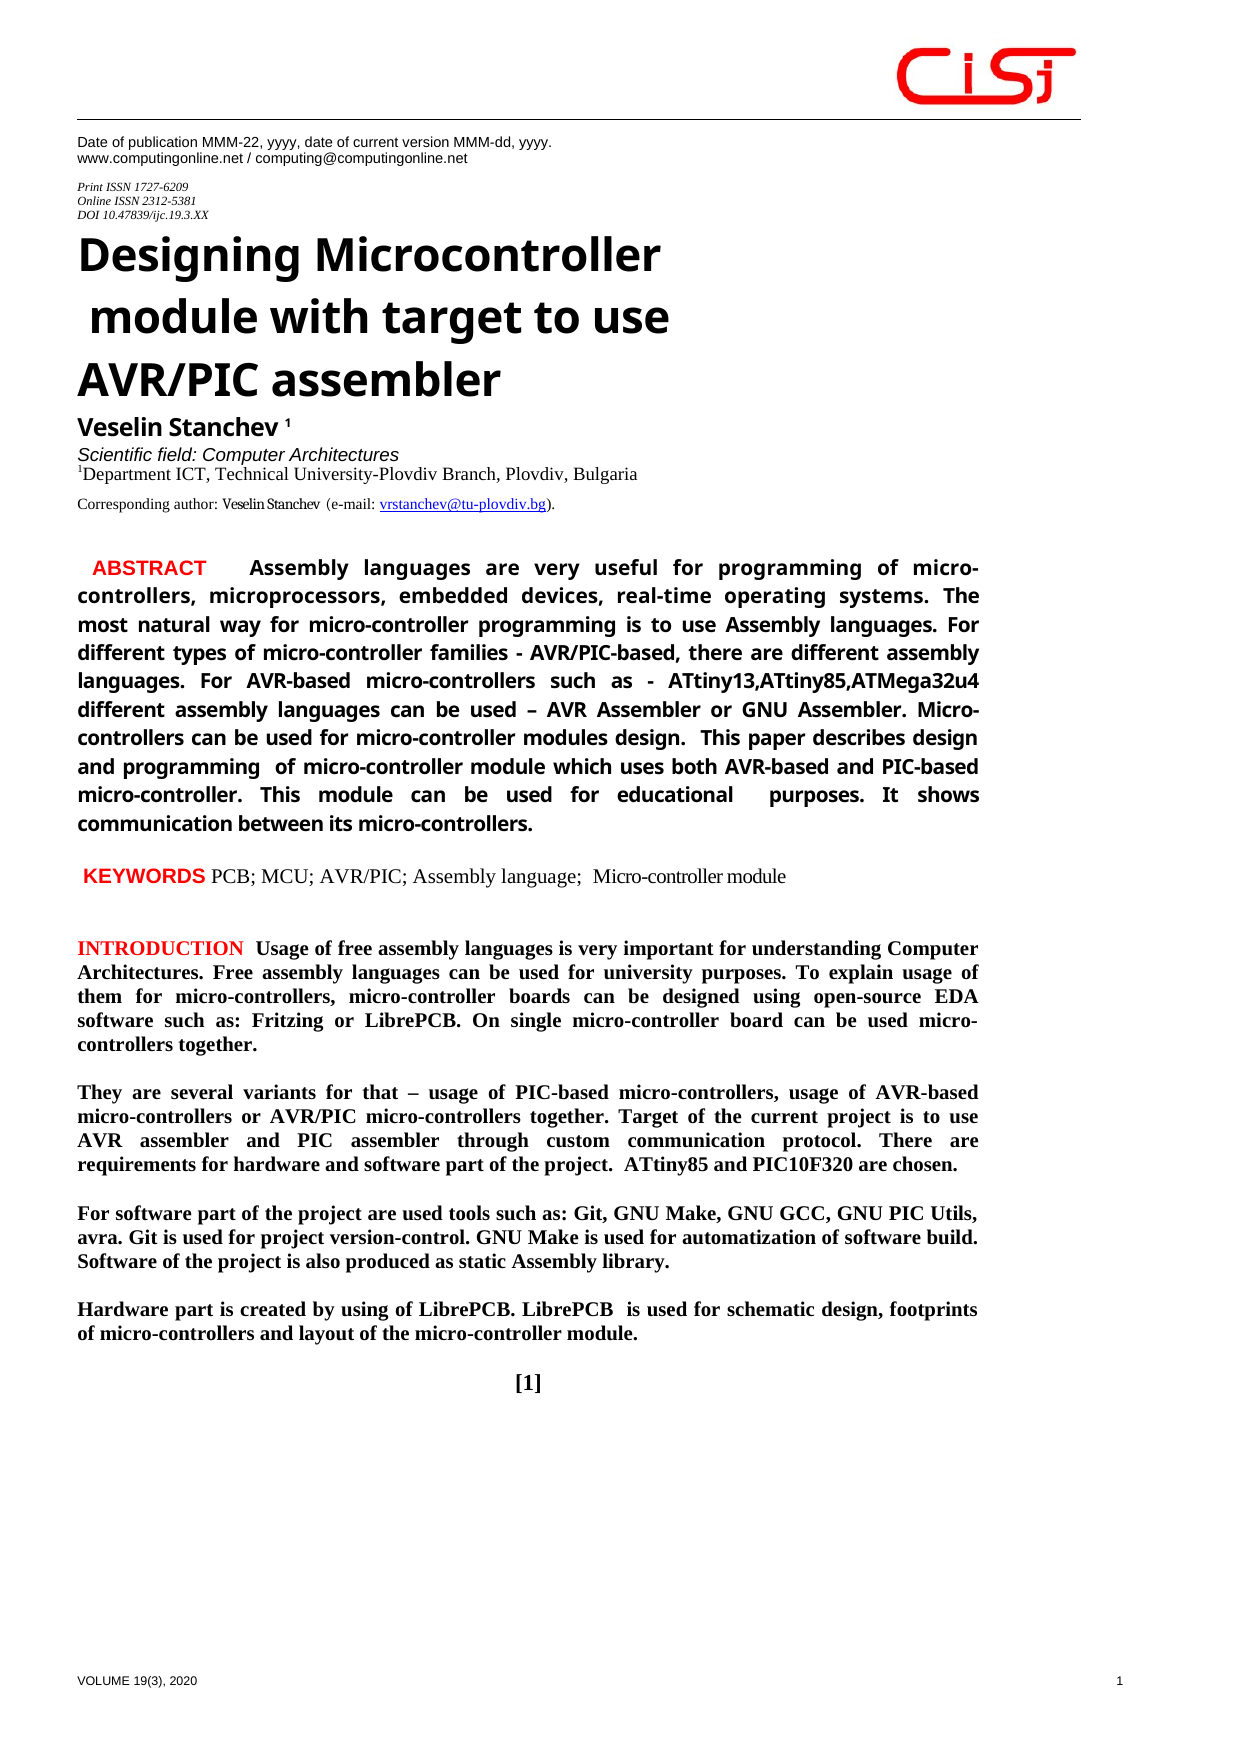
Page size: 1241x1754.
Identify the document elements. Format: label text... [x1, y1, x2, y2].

text Corresponding author: Veselin Stanchev (e-mail: vrstanchev@tu-plovdiv.bg). [77, 494, 914, 513]
text Veselin Stanchev 1 [77, 410, 937, 444]
text Date of publication MMM-22, yyyy, date of current version MMM-dd, yyyy. [77, 133, 1081, 150]
text ABSTRACT Assembly languages are very useful for programming of micro-controllers, microprocessors, embedded devices, real-time operating systems. The most natural way for micro-controller programming is to use Assembly languages. For different types of micro-controller families - AVR/PIC-based, there are different assembly languages. For AVR-based micro-controllers such as - ATtiny13,ATtiny85,ATMega32u4 different assembly languages can be used – AVR Assembler or GNU Assembler. Micro-controllers can be used for micro-controller modules design. This paper describes design and programming of micro-controller module which uses both AVR-based and PIC-based micro-controller. This module can be used for educational purposes. It shows communication between its micro-controllers. [77, 553, 980, 837]
text [1] [77, 1369, 980, 1395]
text Scientific field: Computer Architectures [77, 444, 1081, 465]
text Print ISSN 1727-6209 [77, 179, 1081, 194]
text DOI 10.47839/ijc.19.3.XX [77, 208, 1081, 222]
text For software part of the project are used tools such as: Git, GNU Make, GNU GCC, GNU PIC Utils, avra. Git is used for project version-control. GNU Make is used for automatization of software build. Software of the project is also produced as static Assembly library. [77, 1201, 980, 1273]
text KEYWORDS PCB; MCU; AVR/PIC; Assembly language; Micro-controller module [77, 863, 980, 888]
text www.computingonline.net / computing@computingonline.net [77, 150, 1081, 167]
title AVR/PIC assembler [77, 347, 1081, 410]
text They are several variants for that – usage of PIC-based micro-controllers, usage of AVR-based micro-controllers or AVR/PIC micro-controllers together. Target of the current project is to use AVR assembler and PIC assembler through custom communication protocol. There are requirements for hardware and software part of the project. ATtiny85 and PIC10F320 are chosen. [77, 1080, 980, 1176]
text Hardware part is created by using of LibrePCB. LibrePCB is used for schematic design, footprints of micro-controllers and layout of the micro-controller module. [77, 1297, 980, 1345]
title module with target to use [77, 285, 1081, 347]
title Designing Microcontroller [77, 222, 1081, 285]
text Online ISSN 2312-5381 [77, 194, 1081, 208]
text 1Department ICT, Technical University-Plovdiv Branch, Plovdiv, Bulgaria [77, 465, 914, 484]
text INTRODUCTION Usage of free assembly languages is very important for understanding Computer Architectures. Free assembly languages can be used for university purposes. To explain usage of them for micro-controllers, micro-controller boards can be designed using open-source EDA software such as: Fritzing or LibrePCB. On single micro-controller board can be used micro-controllers together. [77, 936, 980, 1056]
picture [891, 37, 1081, 113]
